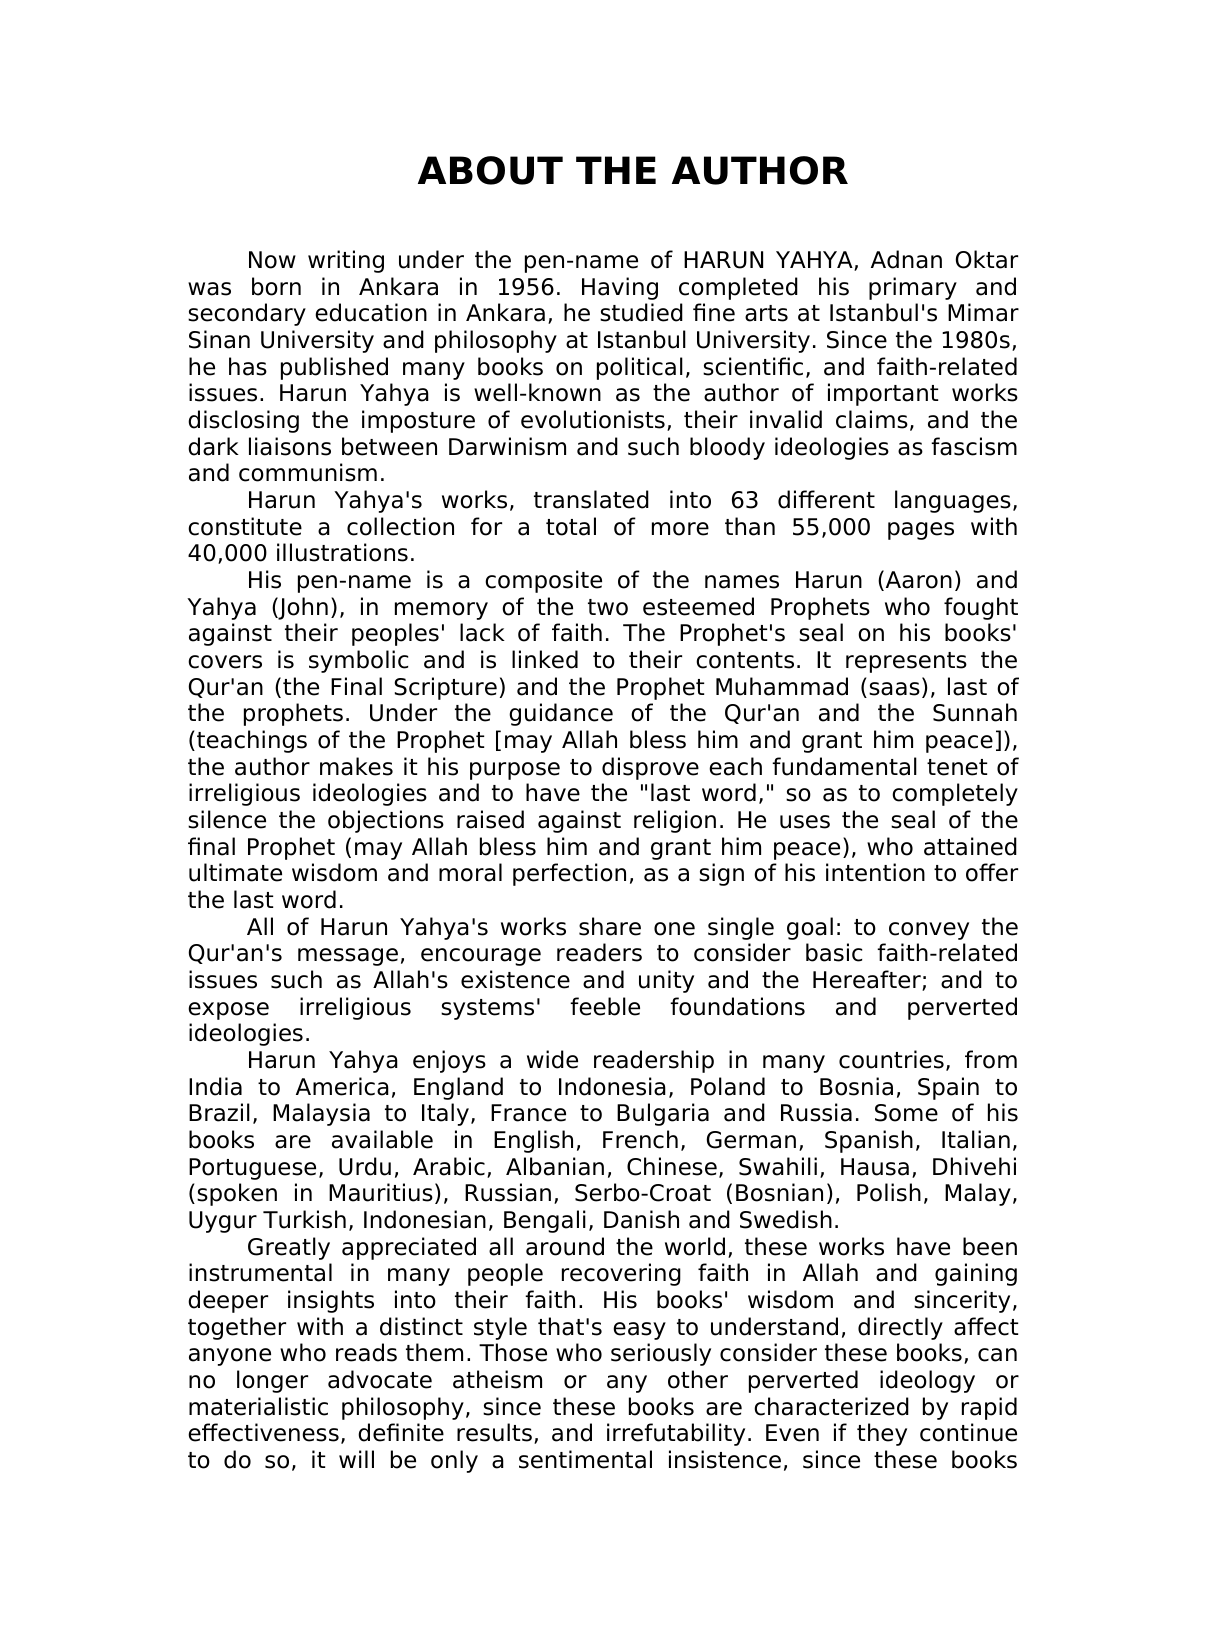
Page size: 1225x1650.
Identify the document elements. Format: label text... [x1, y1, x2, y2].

text His pen-name is a composite of the names Harun (Aaron) and Yahya (John), in memory of the two esteemed Prophets who fought against their peoples' lack of faith. The Prophet's seal on his books' covers is symbolic and is linked to their contents. It represents the Qur'an (the Final Scripture) and the Prophet Muhammad (saas), last of the prophets. Under the guidance of the Qur'an and the Sunnah (teachings of the Prophet [may Allah bless him and grant him peace]), the author makes it his purpose to disprove each fundamental tenet of irreligious ideologies and to have the "last word," so as to completely silence the objections raised against religion. He uses the seal of the final Prophet (may Allah bless him and grant him peace), who attained ultimate wisdom and moral perfection, as a sign of his intention to offer the last word. [187, 567, 1020, 914]
text Harun Yahya enjoys a wide readership in many countries, from India to America, England to Indonesia, Poland to Bosnia, Spain to Brazil, Malaysia to Italy, France to Bulgaria and Russia. Some of his books are available in English, French, German, Spanish, Italian, Portuguese, Urdu, Arabic, Albanian, Chinese, Swahili, Hausa, Dhivehi (spoken in Mauritius), Russian, Serbo-Croat (Bosnian), Polish, Malay, Uygur Turkish, Indonesian, Bengali, Danish and Swedish. [187, 1047, 1020, 1234]
text All of Harun Yahya's works share one single goal: to convey the Qur'an's message, encourage readers to consider basic faith-related issues such as Allah's existence and unity and the Hereafter; and to expose irreligious systems' feeble foundations and perverted ideologies. [187, 914, 1020, 1047]
text Now writing under the pen-name of HARUN YAHYA, Adnan Oktar was born in Ankara in 1956. Having completed his primary and secondary education in Ankara, he studied fine arts at Istanbul's Mimar Sinan University and philosophy at Istanbul University. Since the 1980s, he has published many books on political, scientific, and faith-related issues. Harun Yahya is well-known as the author of important works disclosing the imposture of evolutionists, their invalid claims, and the dark liaisons between Darwinism and such bloody ideologies as fascism and communism. [187, 247, 1020, 487]
text ABOUT THE AUTHOR [187, 150, 1020, 194]
text Greatly appreciated all around the world, these works have been instrumental in many people recovering faith in Allah and gaining deeper insights into their faith. His books' wisdom and sincerity, together with a distinct style that's easy to understand, directly affect anyone who reads them. Those who seriously consider these books, can no longer advocate atheism or any other perverted ideology or materialistic philosophy, since these books are characterized by rapid effectiveness, definite results, and irrefutability. Even if they continue to do so, it will be only a sentimental insistence, since these books [187, 1234, 1020, 1474]
text Harun Yahya's works, translated into 63 different languages, constitute a collection for a total of more than 55,000 pages with 40,000 illustrations. [187, 487, 1020, 567]
